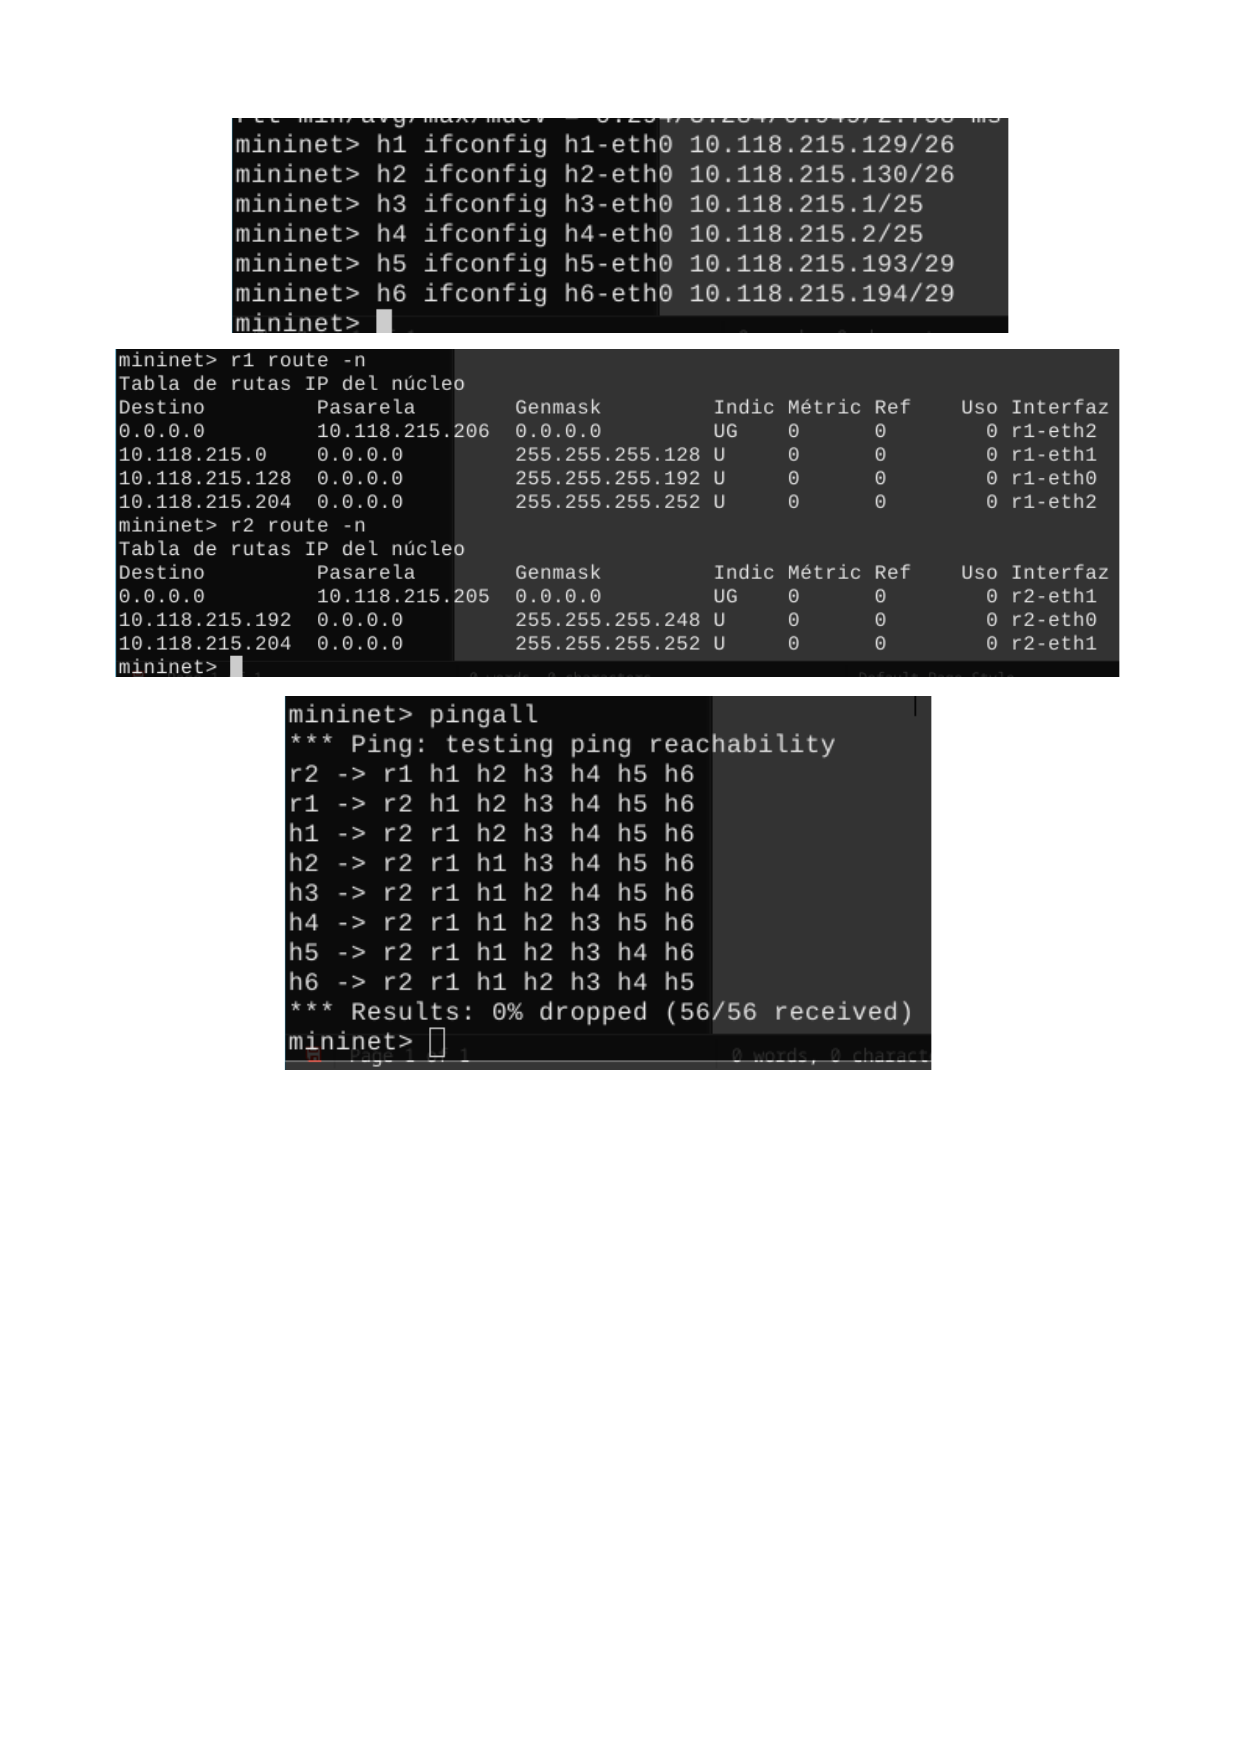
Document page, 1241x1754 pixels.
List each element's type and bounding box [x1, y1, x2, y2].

picture [115, 349, 1120, 677]
picture [284, 696, 932, 1070]
picture [231, 118, 1009, 333]
